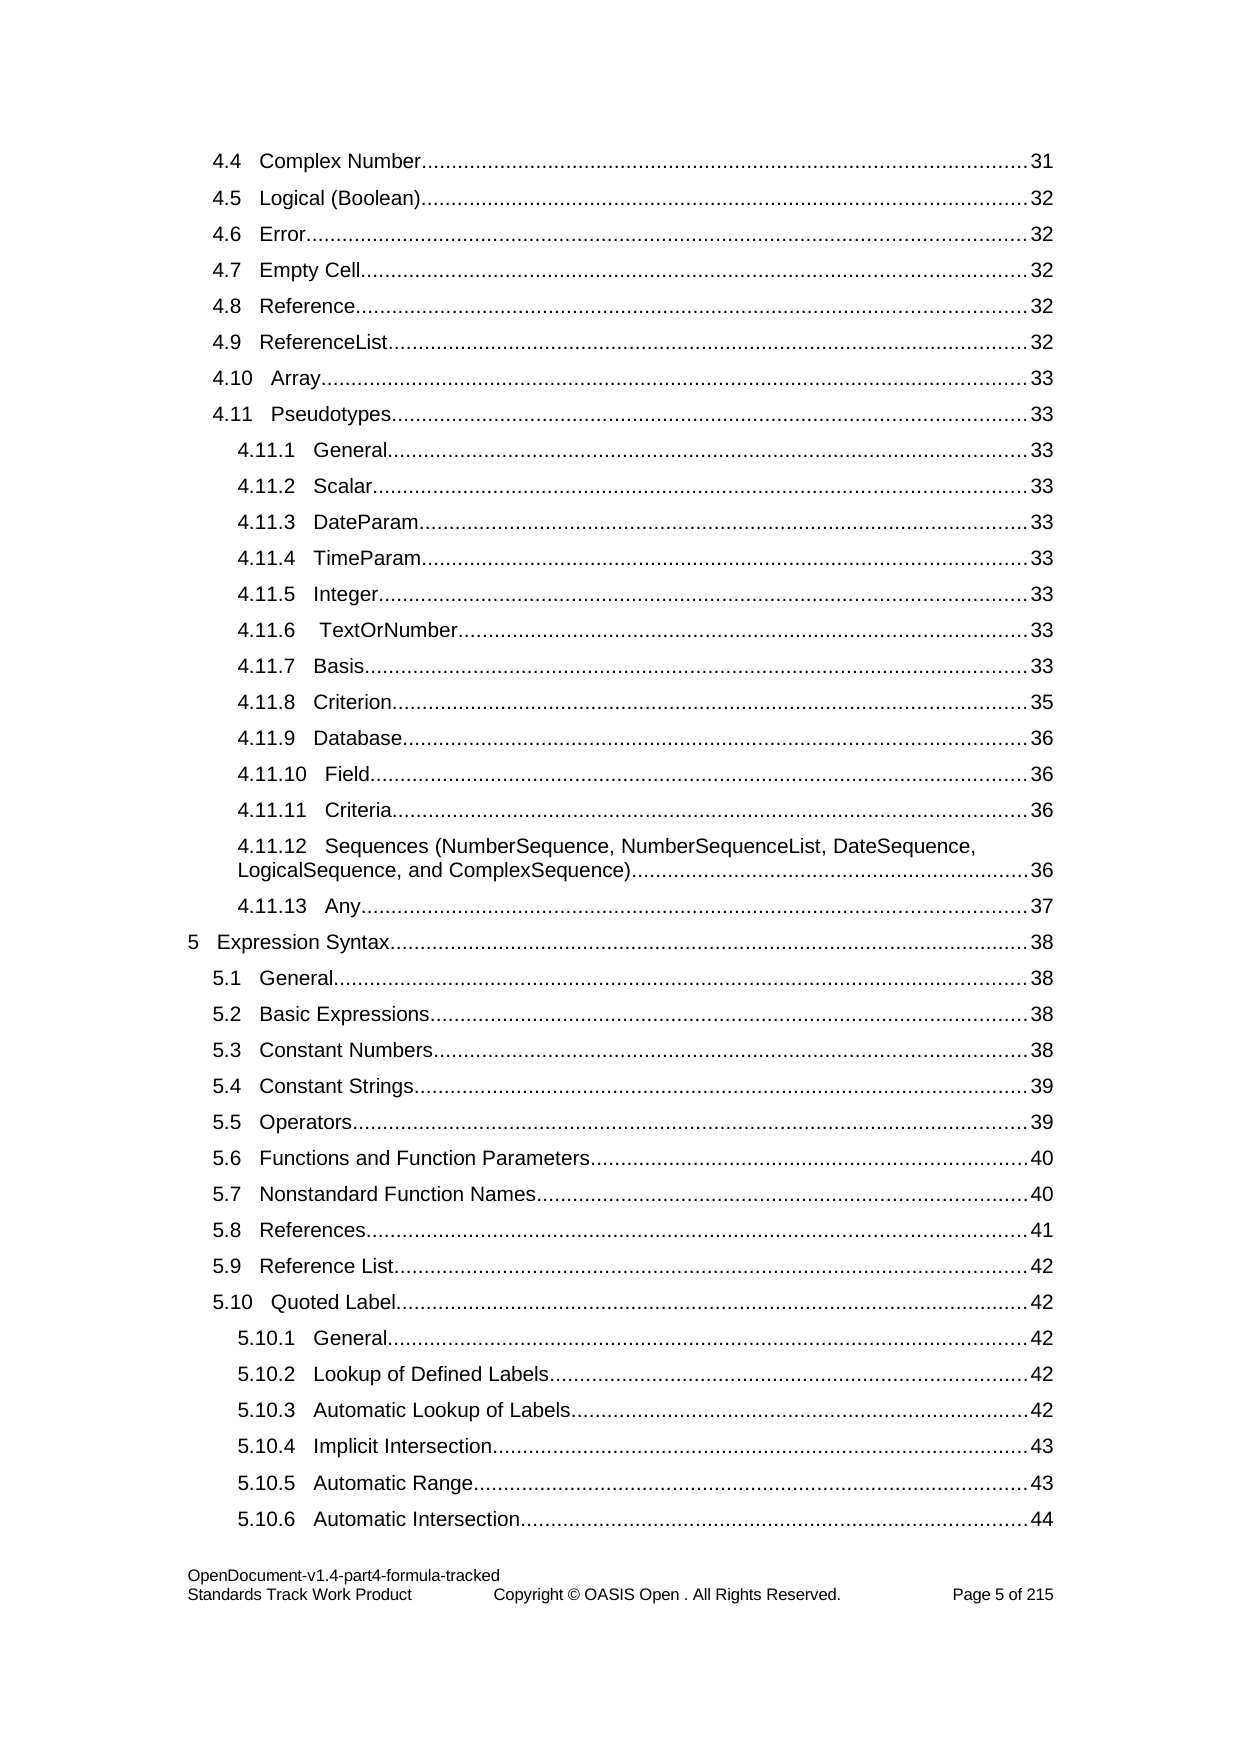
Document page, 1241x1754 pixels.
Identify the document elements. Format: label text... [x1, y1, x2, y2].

text 5.8 References 41 [212, 1219, 1053, 1242]
text 4.11.1 General 33 [237, 438, 1053, 462]
text 5.10 Quoted Label 42 [212, 1291, 1053, 1314]
text 4.8 Reference 32 [212, 294, 1053, 318]
text 4.11.9 Database 36 [237, 727, 1053, 750]
text 4.11 Pseudotypes 33 [212, 402, 1053, 426]
text 4.11.6 TextOrNumber 33 [237, 618, 1053, 642]
text 4.11.12 Sequences (NumberSequence, NumberSequenceList, DateSequence, LogicalSequence, and ComplexSequence) 36 [237, 835, 1053, 882]
text 4.11.4 TimeParam 33 [237, 546, 1053, 570]
text 4.11.5 Integer 33 [237, 582, 1053, 606]
text 4.4 Complex Number 31 [212, 150, 1053, 173]
text 4.11.11 Criteria 36 [237, 799, 1053, 822]
text 5.3 Constant Numbers 38 [212, 1038, 1053, 1062]
text 4.5 Logical (Boolean) 32 [212, 186, 1053, 209]
text 4.11.8 Criterion 35 [237, 691, 1053, 714]
text 5.2 Basic Expressions 38 [212, 1002, 1053, 1026]
text 5.1 General 38 [212, 966, 1053, 990]
text 5.9 Reference List 42 [212, 1255, 1053, 1278]
text 5.10.6 Automatic Intersection 44 [237, 1507, 1053, 1531]
text 4.11.13 Any 37 [237, 894, 1053, 918]
text 4.11.2 Scalar 33 [237, 474, 1053, 498]
text 5.10.1 General 42 [237, 1327, 1053, 1350]
text 4.9 ReferenceList 32 [212, 330, 1053, 354]
text 5.5 Operators 39 [212, 1111, 1053, 1134]
text 5 Expression Syntax 38 [187, 930, 1053, 954]
text 5.7 Nonstandard Function Names 40 [212, 1183, 1053, 1206]
text 5.10.4 Implicit Intersection 43 [237, 1435, 1053, 1458]
text 4.11.3 DateParam 33 [237, 510, 1053, 534]
text 5.4 Constant Strings 39 [212, 1074, 1053, 1098]
text 4.7 Empty Cell 32 [212, 258, 1053, 282]
text 4.11.7 Basis 33 [237, 654, 1053, 678]
text 4.10 Array 33 [212, 366, 1053, 390]
text 5.10.5 Automatic Range 43 [237, 1471, 1053, 1494]
text 5.6 Functions and Function Parameters 40 [212, 1147, 1053, 1170]
text 4.6 Error 32 [212, 222, 1053, 246]
text 5.10.2 Lookup of Defined Labels 42 [237, 1363, 1053, 1386]
text 4.11.10 Field 36 [237, 763, 1053, 786]
text 5.10.3 Automatic Lookup of Labels 42 [237, 1399, 1053, 1422]
